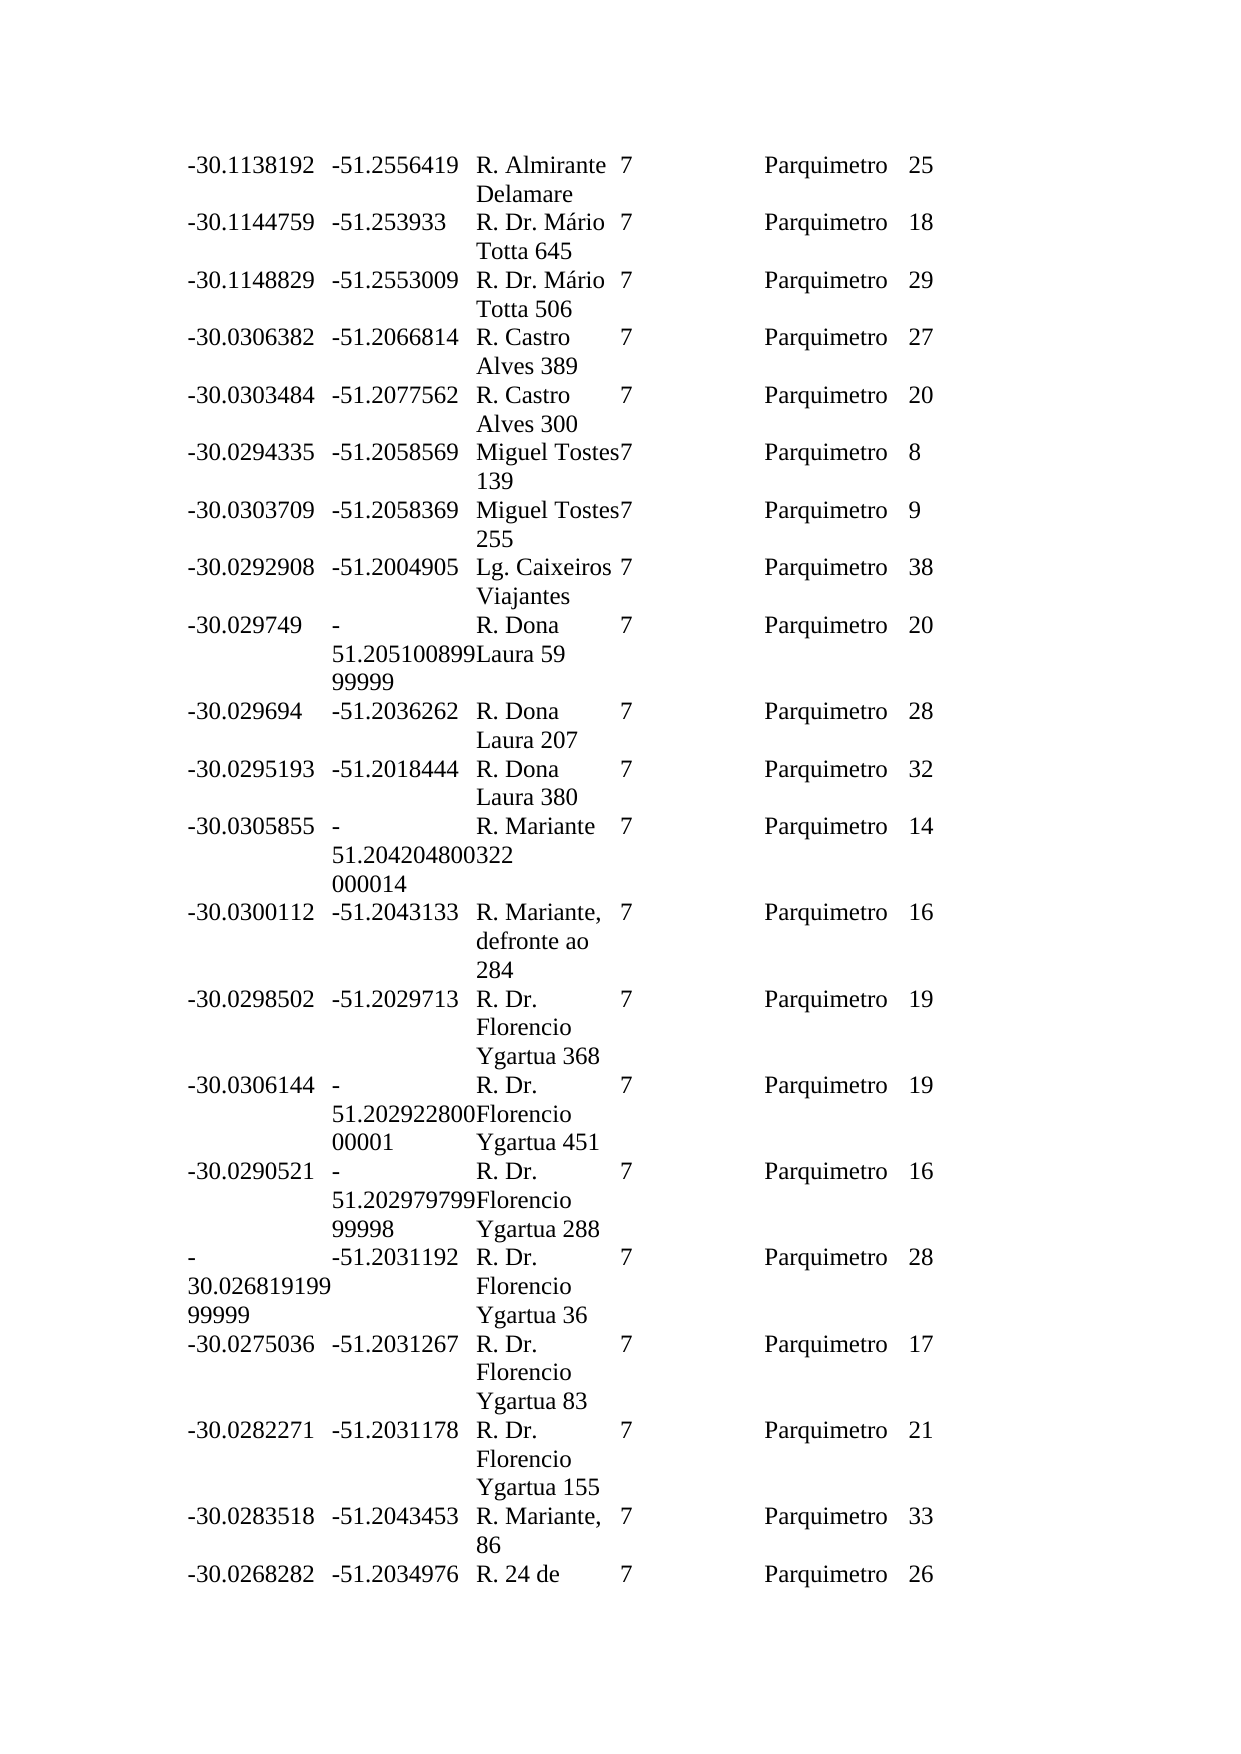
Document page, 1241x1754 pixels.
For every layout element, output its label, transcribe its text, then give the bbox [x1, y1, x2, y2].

table_cell -30.0303484 [188, 380, 332, 437]
table_cell -51.2077562 [332, 380, 476, 437]
table_cell -51.2029713 [332, 984, 476, 1070]
table_cell -30.0282271 [188, 1415, 332, 1501]
table_cell 7 [620, 1559, 764, 1587]
table_cell -51.20297979999998 [332, 1156, 476, 1242]
table_cell 7 [620, 553, 764, 610]
table_cell 29 [908, 265, 1053, 322]
table_cell 16 [908, 1156, 1053, 1242]
table_cell -51.2031192 [332, 1243, 476, 1329]
table_cell 26 [908, 1559, 1053, 1587]
table_cell -30.029749 [188, 610, 332, 696]
table_cell 7 [620, 1501, 764, 1559]
table_cell 7 [620, 323, 764, 380]
table_cell Miguel Tostes 255 [476, 495, 620, 552]
table_cell 19 [908, 1070, 1053, 1156]
table_cell R. Dona Laura 59 [476, 610, 620, 696]
table_cell 7 [620, 1070, 764, 1156]
table_cell -30.0300112 [188, 898, 332, 984]
table_cell 7 [620, 380, 764, 437]
table_cell -30.1144759 [188, 208, 332, 265]
table_cell 7 [620, 811, 764, 897]
table_cell R. Dr. Mário Totta 506 [476, 265, 620, 322]
table_cell -30.0268282 [188, 1559, 332, 1587]
table_cell Parquimetro [764, 1156, 908, 1242]
table_cell Parquimetro [764, 438, 908, 495]
table_cell R. Dr. Mário Totta 645 [476, 208, 620, 265]
table_cell 9 [908, 495, 1053, 552]
table_cell 7 [620, 1243, 764, 1329]
table_cell -51.2553009 [332, 265, 476, 322]
table_cell R. Dr. Florencio Ygartua 288 [476, 1156, 620, 1242]
table_cell R. Dr. Florencio Ygartua 451 [476, 1070, 620, 1156]
table_cell -51.20510089999999 [332, 610, 476, 696]
table_cell 7 [620, 1415, 764, 1501]
table_cell 7 [620, 898, 764, 984]
table_cell -51.2004905 [332, 553, 476, 610]
table_cell -51.2058569 [332, 438, 476, 495]
table_cell Parquimetro [764, 265, 908, 322]
table_cell 7 [620, 610, 764, 696]
table_cell 17 [908, 1329, 1053, 1415]
table_cell 28 [908, 1243, 1053, 1329]
table_cell 7 [620, 438, 764, 495]
table_cell -51.2018444 [332, 754, 476, 811]
table_cell -30.029694 [188, 696, 332, 754]
table_cell -30.0275036 [188, 1329, 332, 1415]
table_cell -30.0292908 [188, 553, 332, 610]
table_cell 20 [908, 610, 1053, 696]
table_cell 32 [908, 754, 1053, 811]
table_cell 7 [620, 150, 764, 207]
table_cell 7 [620, 696, 764, 754]
table_cell R. Dr. Florencio Ygartua 368 [476, 984, 620, 1070]
table_cell Parquimetro [764, 495, 908, 552]
table_cell 7 [620, 265, 764, 322]
table_cell -30.0295193 [188, 754, 332, 811]
table_cell -51.2031267 [332, 1329, 476, 1415]
table_cell Parquimetro [764, 984, 908, 1070]
table_cell -51.253933 [332, 208, 476, 265]
table_cell -51.2043453 [332, 1501, 476, 1559]
table_cell -51.2031178 [332, 1415, 476, 1501]
table_cell -30.0283518 [188, 1501, 332, 1559]
table_cell R. Dona Laura 380 [476, 754, 620, 811]
table_cell R. Castro Alves 300 [476, 380, 620, 437]
table_cell Parquimetro [764, 1070, 908, 1156]
table_cell R. Dona Laura 207 [476, 696, 620, 754]
table_cell Lg. Caixeiros Viajantes [476, 553, 620, 610]
table_cell Parquimetro [764, 150, 908, 207]
table_cell Parquimetro [764, 1559, 908, 1587]
table_cell 21 [908, 1415, 1053, 1501]
table_cell R. Castro Alves 389 [476, 323, 620, 380]
table_cell -51.2034976 [332, 1559, 476, 1587]
table_cell Parquimetro [764, 898, 908, 984]
table_cell R. Dr. Florencio Ygartua 155 [476, 1415, 620, 1501]
table_cell Parquimetro [764, 1329, 908, 1415]
table_cell -30.0305855 [188, 811, 332, 897]
table_cell 7 [620, 208, 764, 265]
table_cell -30.0298502 [188, 984, 332, 1070]
table_cell 28 [908, 696, 1053, 754]
table_cell Parquimetro [764, 553, 908, 610]
table_cell -51.2556419 [332, 150, 476, 207]
table_cell -30.02681919999999 [188, 1243, 332, 1329]
table_cell -30.0306144 [188, 1070, 332, 1156]
table_cell R. Mariante, 86 [476, 1501, 620, 1559]
table_cell -51.2043133 [332, 898, 476, 984]
table_cell -51.2058369 [332, 495, 476, 552]
table_cell -30.1138192 [188, 150, 332, 207]
table_cell 18 [908, 208, 1053, 265]
table_cell R. Mariante, defronte ao 284 [476, 898, 620, 984]
table_cell -51.204204800000014 [332, 811, 476, 897]
table_cell 8 [908, 438, 1053, 495]
table_cell -30.0290521 [188, 1156, 332, 1242]
table_cell -51.2066814 [332, 323, 476, 380]
table_cell -30.0294335 [188, 438, 332, 495]
table_cell Parquimetro [764, 1243, 908, 1329]
table_cell Parquimetro [764, 208, 908, 265]
table_cell Parquimetro [764, 323, 908, 380]
table_cell Parquimetro [764, 380, 908, 437]
table_cell 14 [908, 811, 1053, 897]
table_cell Miguel Tostes 139 [476, 438, 620, 495]
table_cell -30.1148829 [188, 265, 332, 322]
table_cell -30.0306382 [188, 323, 332, 380]
table_cell 25 [908, 150, 1053, 207]
table_cell R. Dr. Florencio Ygartua 83 [476, 1329, 620, 1415]
table_cell Parquimetro [764, 696, 908, 754]
table_cell 7 [620, 754, 764, 811]
table_cell 7 [620, 495, 764, 552]
table_cell Parquimetro [764, 1415, 908, 1501]
table_cell -30.0303709 [188, 495, 332, 552]
table_cell R. Almirante Delamare [476, 150, 620, 207]
table_cell 33 [908, 1501, 1053, 1559]
table_cell -51.20292280000001 [332, 1070, 476, 1156]
table_cell R. Dr. Florencio Ygartua 36 [476, 1243, 620, 1329]
table_cell 16 [908, 898, 1053, 984]
table_cell 38 [908, 553, 1053, 610]
table_cell 7 [620, 984, 764, 1070]
table_cell Parquimetro [764, 1501, 908, 1559]
table_cell Parquimetro [764, 811, 908, 897]
table_cell R. Mariante 322 [476, 811, 620, 897]
table_cell 19 [908, 984, 1053, 1070]
table_cell R. 24 de [476, 1559, 620, 1587]
table_cell Parquimetro [764, 610, 908, 696]
table_cell 20 [908, 380, 1053, 437]
table_cell 7 [620, 1156, 764, 1242]
table_cell -51.2036262 [332, 696, 476, 754]
table_cell 7 [620, 1329, 764, 1415]
table_cell 27 [908, 323, 1053, 380]
table_cell Parquimetro [764, 754, 908, 811]
